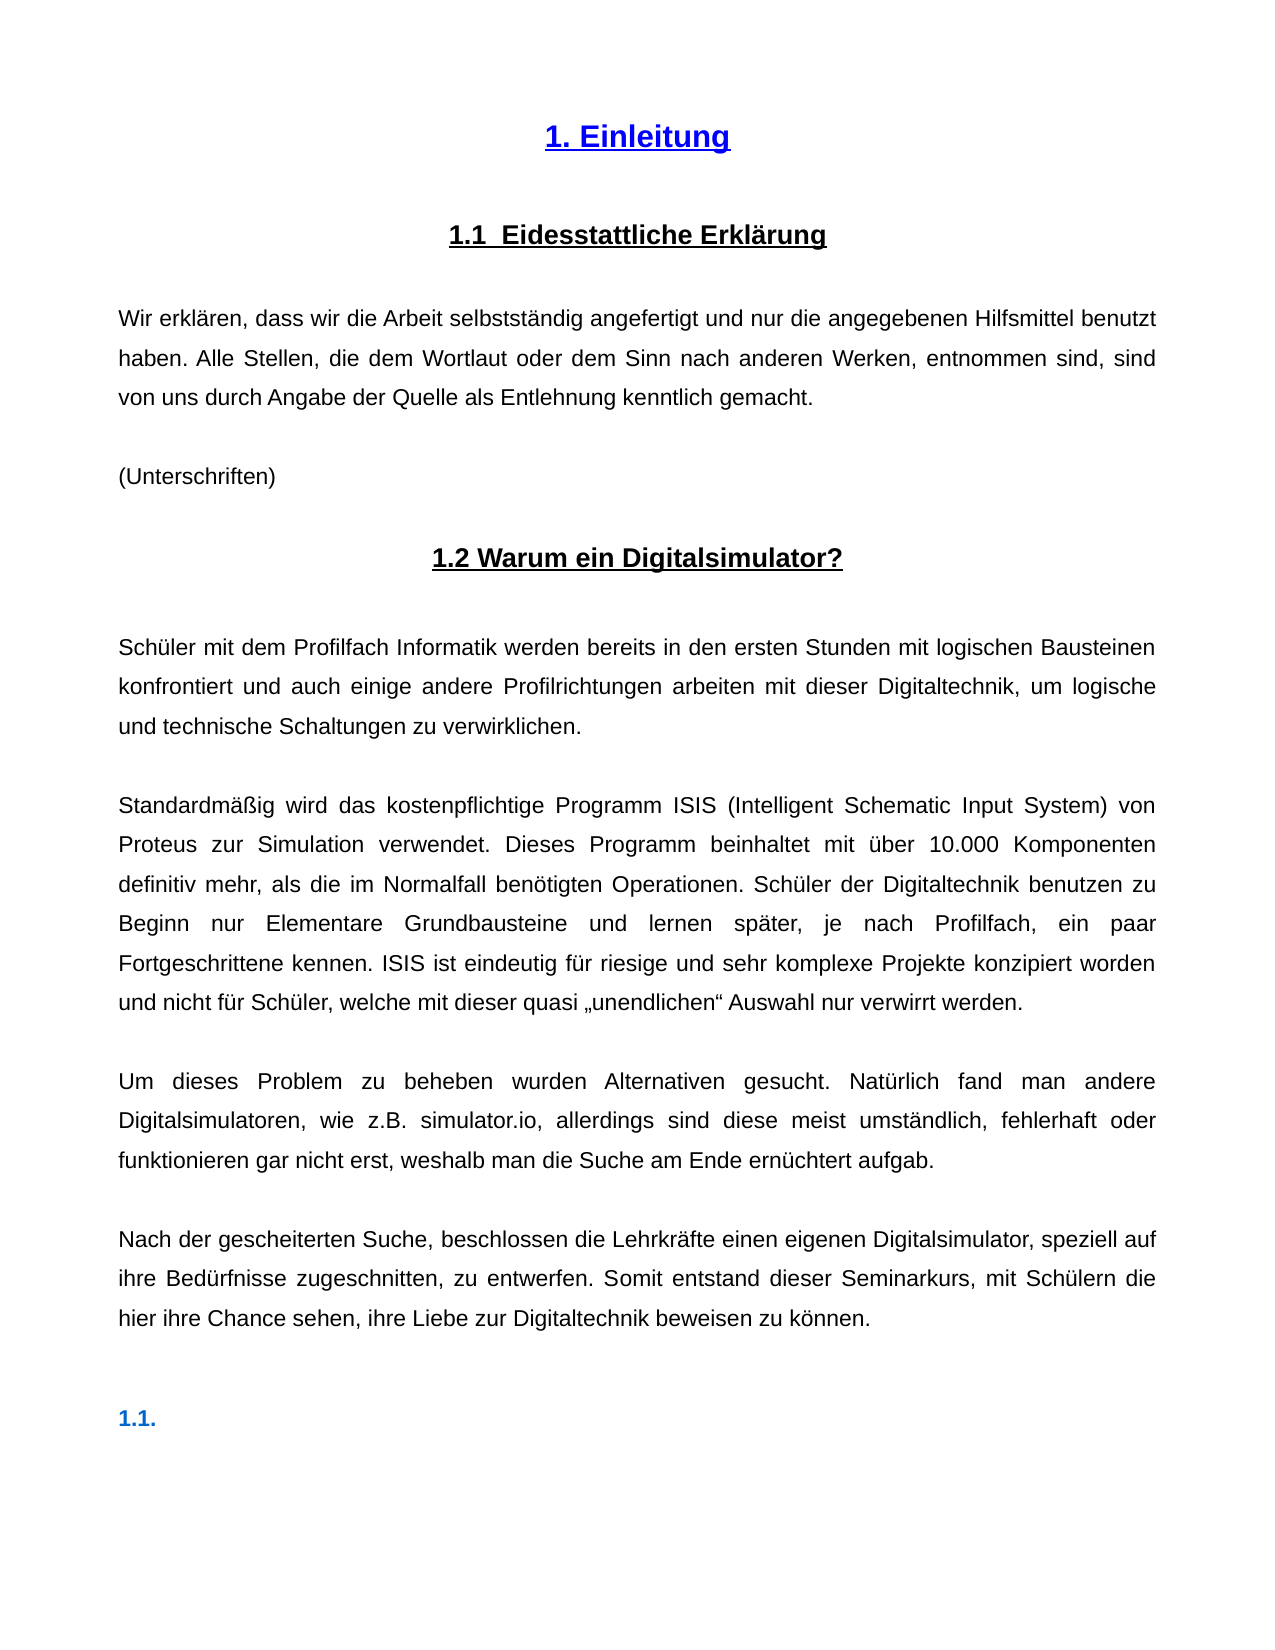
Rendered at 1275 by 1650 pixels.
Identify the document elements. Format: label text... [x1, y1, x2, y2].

text Um dieses Problem zu beheben wurden Alternativen gesucht. Natürlich fand man andere Digitalsimulatoren, wie z.B. simulator.io, allerdings sind diese meist umständlich, fehlerhaft oder funktionieren gar nicht erst, weshalb man die Suche am Ende ernüchtert aufgab. [118, 1068, 1157, 1173]
text 1.2 Warum ein Digitalsimulator? [118, 542, 1157, 573]
text Wir erklären, dass wir die Arbeit selbstständig angefertigt und nur die angegebenen Hilfsmittel benutzt haben. Alle Stellen, die dem Wortlaut oder dem Sinn nach anderen Werken, entnommen sind, sind von uns durch Angabe der Quelle als Entlehnung kenntlich gemacht. [118, 305, 1157, 411]
text Schüler mit dem Profilfach Informatik werden bereits in den ersten Stunden mit logischen Bausteinen konfrontiert und auch einige andere Profilrichtungen arbeiten mit dieser Digitaltechnik, um logische und technische Schaltungen zu verwirklichen. [118, 634, 1157, 739]
text 1.1 Eidesstattliche Erklärung [118, 219, 1157, 250]
text Nach der gescheiterten Suche, beschlossen die Lehrkräfte einen eigenen Digitalsimulator, speziell auf ihre Bedürfnisse zugeschnitten, zu entwerfen. Somit entstand dieser Seminarkurs, mit Schülern die hier ihre Chance sehen, ihre Liebe zur Digitaltechnik beweisen zu können. [118, 1226, 1157, 1331]
text (Unterschriften) [118, 463, 1157, 489]
text 1. Einleitung [118, 118, 1157, 154]
text Standardmäßig wird das kostenpflichtige Programm ISIS (Intelligent Schematic Input System) von Proteus zur Simulation verwendet. Dieses Programm beinhaltet mit über 10.000 Komponenten definitiv mehr, als die im Normalfall benötigten Operationen. Schüler der Digitaltechnik benutzen zu Beginn nur Elementare Grundbausteine und lernen später, je nach Profilfach, ein paar Fortgeschrittene kennen. ISIS ist eindeutig für riesige und sehr komplexe Projekte konzipiert worden und nicht für Schüler, welche mit dieser quasi „unendlichen“ Auswahl nur verwirrt werden. [118, 792, 1157, 1015]
